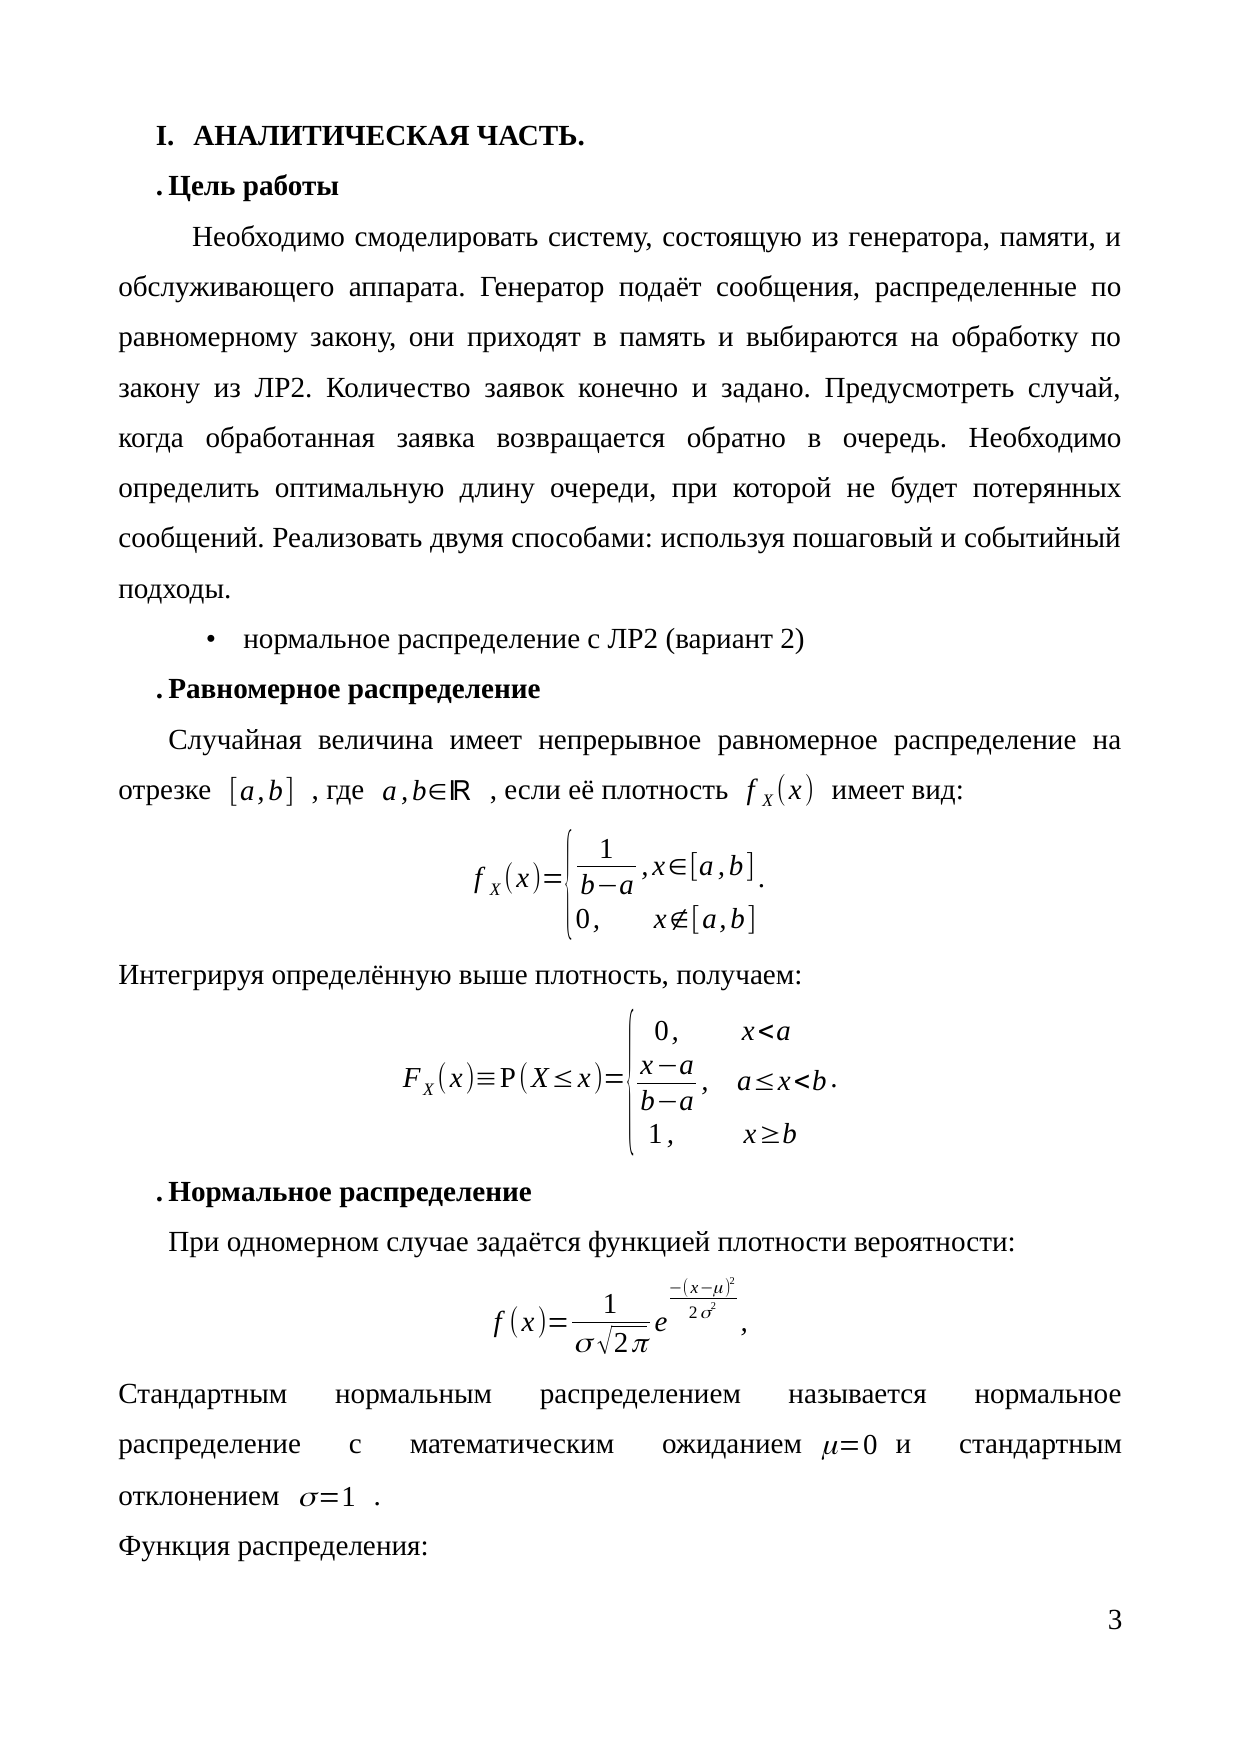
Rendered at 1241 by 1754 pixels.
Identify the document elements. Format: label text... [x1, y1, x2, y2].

text При одномерном случае задаётся функцией плотности вероятности: [118, 1224, 1122, 1258]
subtitle Нормальное распределение [156, 1174, 1122, 1208]
text Стандартным нормальным распределением называется нормальное распределение с математическим ожиданиеми стандартным отклонением. [118, 1376, 1122, 1512]
subtitle Цель работы [156, 168, 1122, 202]
text Интегрируя определённую выше плотность, получаем: [118, 957, 1122, 991]
subtitle Равномерное распределение [156, 672, 1122, 705]
text Функция распределения: [118, 1528, 1122, 1562]
subtitle АНАЛИТИЧЕСКАЯ ЧАСТЬ. [156, 118, 1122, 152]
text Необходимо смоделировать систему, состоящую из генератора, памяти, и обслуживающего аппарата. Генератор подаёт сообщения, распределенные по равномерному закону, они приходят в память и выбираются на обработку по закону из ЛР2. Количество заявок конечно и задано. Предусмотреть случай, когда обработанная заявка возвращается обратно в очередь. Необходимо определить оптимальную длину очереди, при которой не будет потерянных сообщений. Реализовать двумя способами: используя пошаговый и событийный подходы. [118, 219, 1122, 604]
list нормальное распределение с ЛР2 (вариант 2) [206, 621, 1122, 655]
text Случайная величина имеет непрерывное равномерное распределение на отрезке, где, если её плотностьимеет вид: [118, 722, 1122, 810]
